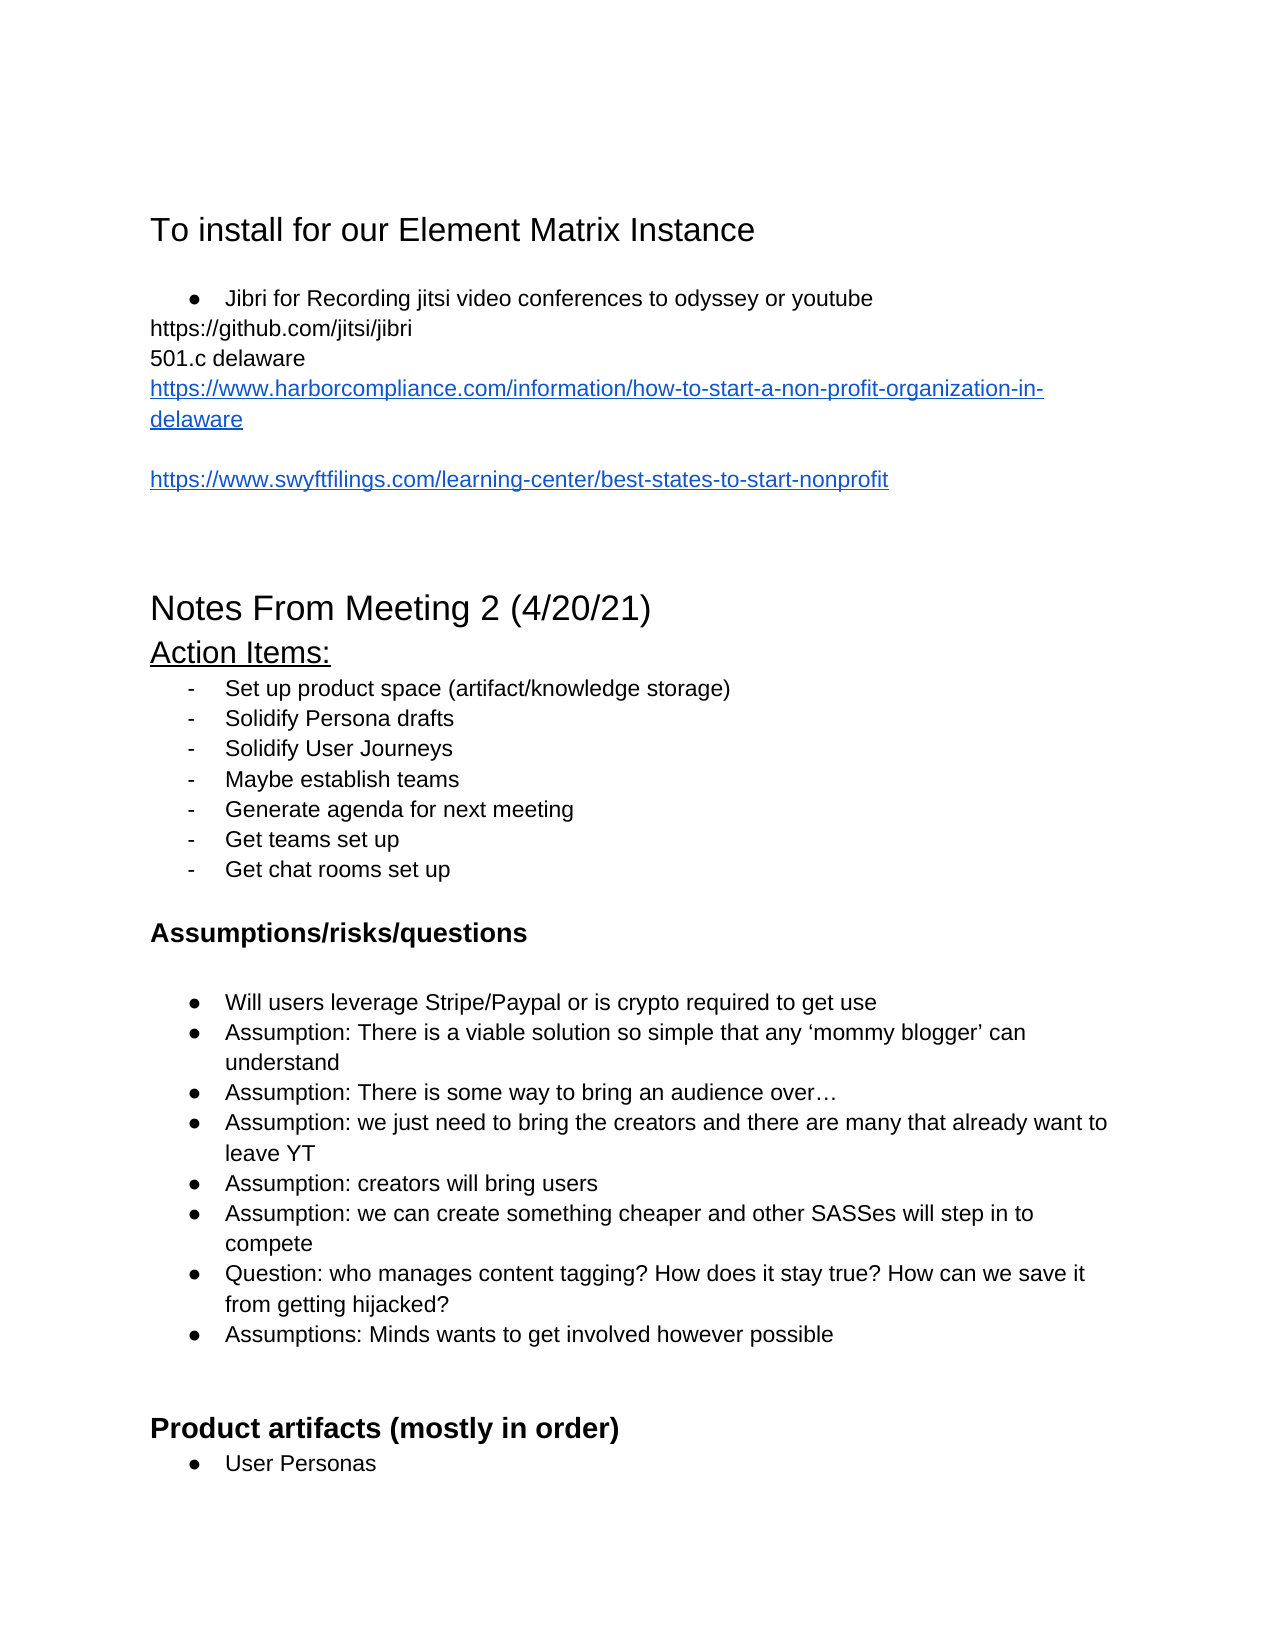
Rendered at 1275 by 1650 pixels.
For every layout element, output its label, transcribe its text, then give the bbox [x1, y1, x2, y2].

text 501.c delaware [150, 345, 1125, 372]
list Solidify User Journeys [187, 735, 1125, 762]
list Solidify Persona drafts [187, 705, 1125, 731]
text Product artifacts (mostly in order) [150, 1411, 1125, 1445]
text To install for our Element Matrix Instance [150, 210, 1125, 249]
list Jibri for Recording jitsi video conferences to odyssey or youtube [187, 285, 1125, 311]
list Get teams set up [187, 826, 1125, 852]
list Generate agenda for next meeting [187, 796, 1125, 822]
text https://www.harborcompliance.com/information/how-to-start-a-non-profit-organization-in-delaware [150, 375, 1125, 432]
text https://www.swyftfilings.com/learning-center/best-states-to-start-nonprofit [150, 466, 1125, 492]
list Assumptions: Minds wants to get involved however possible [187, 1321, 1125, 1347]
list Assumption: we can create something cheaper and other SASSes will step in to compete [187, 1200, 1125, 1256]
list Assumption: There is some way to bring an audience over… [187, 1079, 1125, 1105]
text https://github.com/jitsi/jibri [150, 315, 1125, 341]
list Maybe establish teams [187, 766, 1125, 792]
list Will users leverage Stripe/Paypal or is crypto required to get use [187, 988, 1125, 1015]
text Assumptions/risks/questions [150, 917, 1125, 948]
text Notes From Meeting 2 (4/20/21) [150, 587, 1125, 628]
list Question: who manages content tagging? How does it stay true? How can we save it from getting hijacked? [187, 1260, 1125, 1317]
list Get chat rooms set up [187, 856, 1125, 882]
list Assumption: creators will bring users [187, 1170, 1125, 1196]
list Assumption: we just need to bring the creators and there are many that already want to leave YT [187, 1109, 1125, 1166]
list Set up product space (artifact/knowledge storage) [187, 675, 1125, 701]
list User Personas [187, 1450, 1125, 1476]
list Assumption: There is a viable solution so simple that any ‘mommy blogger’ can understand [187, 1019, 1125, 1075]
text Action Items: [150, 634, 1125, 669]
